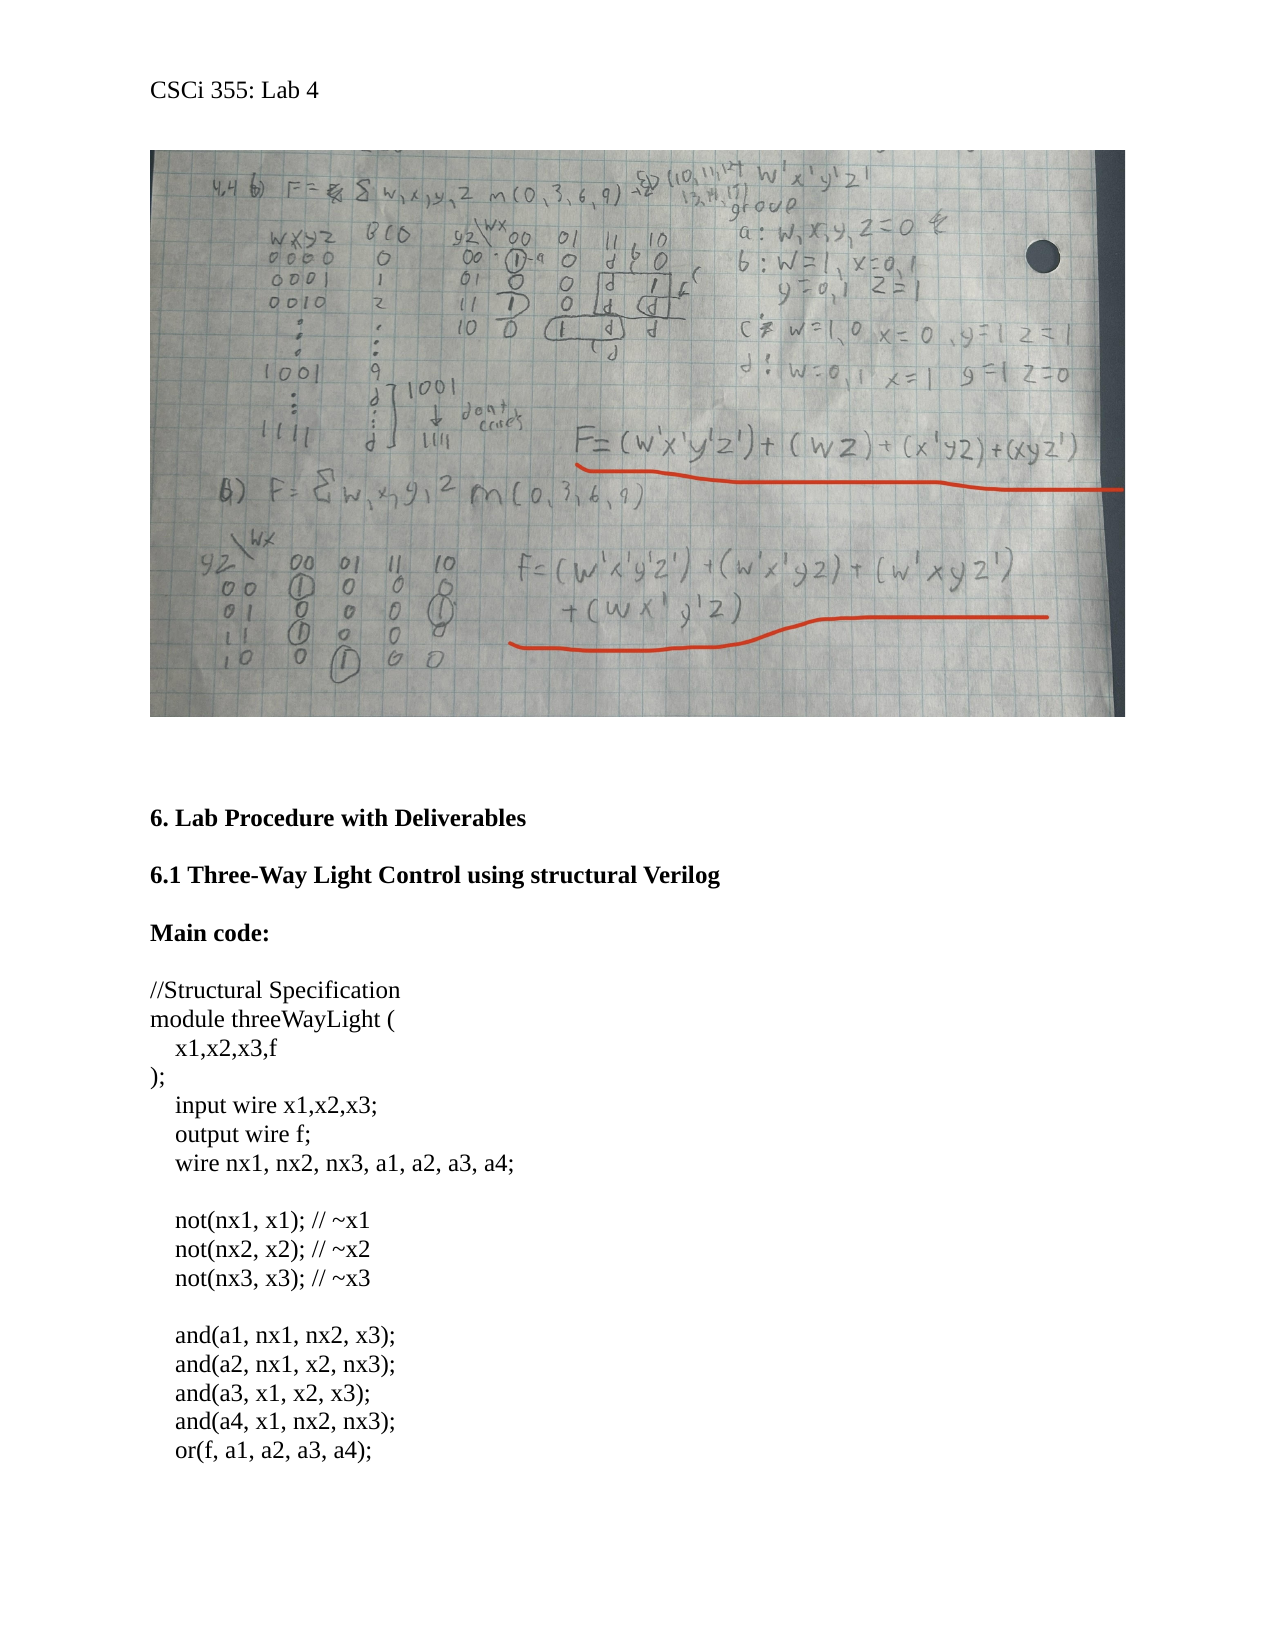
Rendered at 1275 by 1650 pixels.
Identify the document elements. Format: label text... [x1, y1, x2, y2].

text output wire f; [150, 1119, 1125, 1148]
text not(nx1, x1); // ~x1 [150, 1205, 1125, 1234]
text module threeWayLight ( [150, 1004, 1125, 1033]
text not(nx3, x3); // ~x3 [150, 1263, 1125, 1291]
text x1,x2,x3,f [150, 1033, 1125, 1061]
text Main code: [150, 918, 1125, 946]
picture [150, 150, 1125, 717]
text and(a1, nx1, nx2, x3); [150, 1320, 1125, 1349]
text and(a4, x1, nx2, nx3); [150, 1406, 1125, 1435]
text 6.1 Three-Way Light Control using structural Verilog [150, 860, 1125, 889]
text //Structural Specification [150, 975, 1125, 1004]
text and(a2, nx1, x2, nx3); [150, 1349, 1125, 1378]
text ); [150, 1061, 1125, 1090]
text and(a3, x1, x2, x3); [150, 1378, 1125, 1406]
text input wire x1,x2,x3; [150, 1090, 1125, 1119]
text not(nx2, x2); // ~x2 [150, 1234, 1125, 1263]
text wire nx1, nx2, nx3, a1, a2, a3, a4; [150, 1148, 1125, 1176]
text or(f, a1, a2, a3, a4); [150, 1435, 1125, 1464]
subtitle 6. Lab Procedure with Deliverables [150, 803, 1125, 831]
